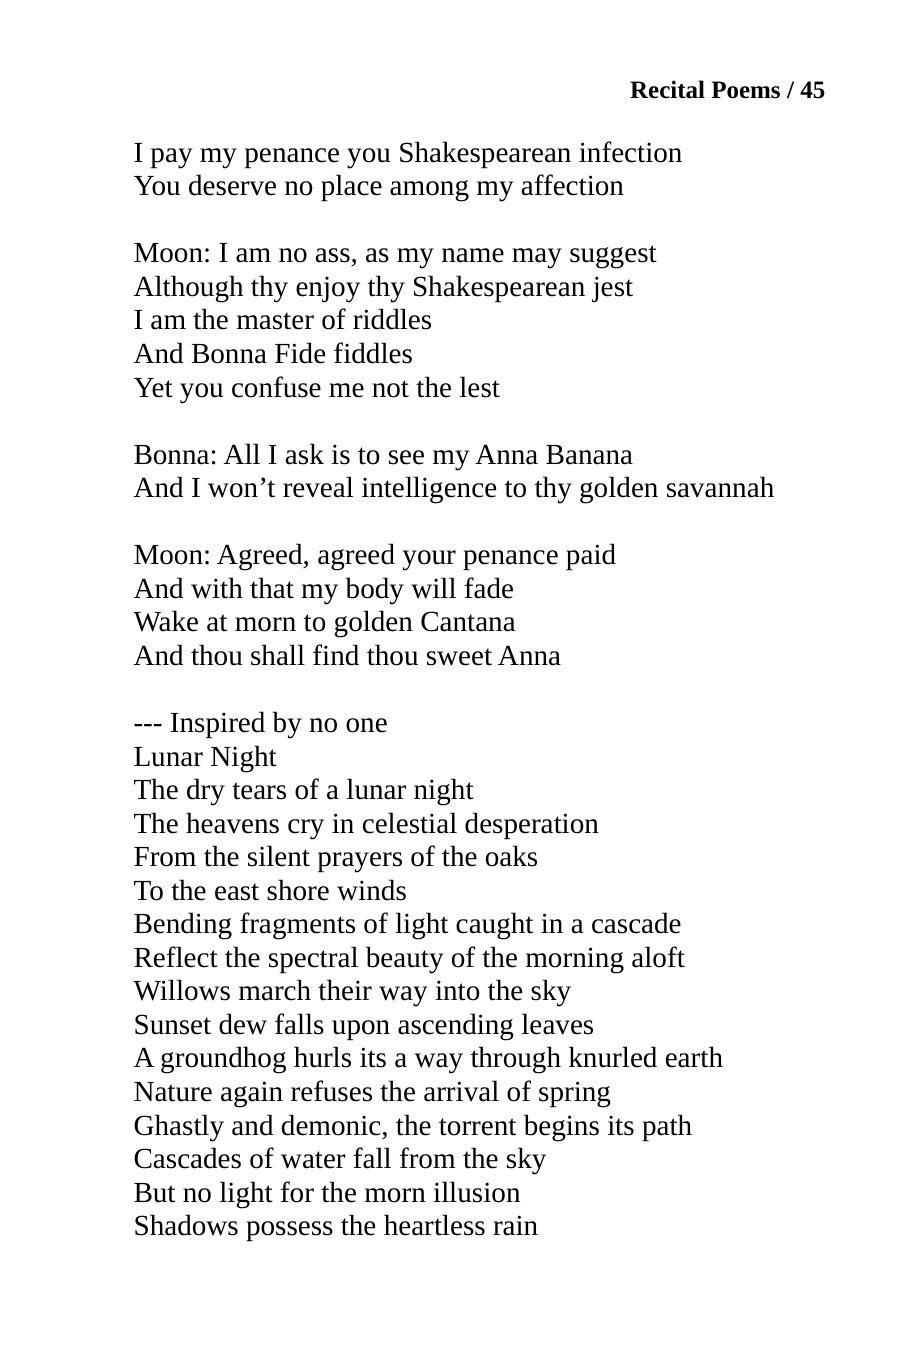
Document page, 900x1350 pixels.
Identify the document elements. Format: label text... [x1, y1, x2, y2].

text Moon: I am no ass, as my name may suggest [75, 236, 825, 269]
text Bonna: All I ask is to see my Anna Banana [75, 437, 825, 470]
text Yet you confuse me not the lest [75, 370, 825, 403]
text Although thy enjoy thy Shakespearean jest [75, 269, 825, 303]
text The heavens cry in celestial desperation [75, 806, 825, 839]
text Shadows possess the heartless rain [75, 1208, 825, 1242]
text To the east shore winds [75, 873, 825, 906]
text --- Inspired by no one [75, 705, 825, 739]
text Wake at morn to golden Cantana [75, 604, 825, 638]
text From the silent prayers of the oaks [75, 839, 825, 873]
text The dry tears of a lunar night [75, 772, 825, 806]
text I pay my penance you Shakespearean infection [75, 135, 825, 168]
text And thou shall find thou sweet Anna [75, 638, 825, 672]
text And I won’t reveal intelligence to thy golden savannah [75, 470, 825, 504]
text And with that my body will fade [75, 571, 825, 604]
text Nature again refuses the arrival of spring [75, 1074, 825, 1108]
text Willows march their way into the sky [75, 973, 825, 1007]
text But no light for the morn illusion [75, 1175, 825, 1208]
text Sunset dew falls upon ascending leaves [75, 1007, 825, 1041]
text And Bonna Fide fiddles [75, 336, 825, 370]
text Cascades of water fall from the sky [75, 1141, 825, 1175]
text Bending fragments of light caught in a cascade [75, 906, 825, 940]
text Reflect the spectral beauty of the morning aloft [75, 940, 825, 973]
text A groundhog hurls its a way through knurled earth [75, 1041, 825, 1074]
text Lunar Night [75, 739, 825, 772]
text You deserve no place among my affection [75, 168, 825, 202]
text Moon: Agreed, agreed your penance paid [75, 537, 825, 571]
text Ghastly and demonic, the torrent begins its path [75, 1108, 825, 1141]
text I am the master of riddles [75, 303, 825, 336]
